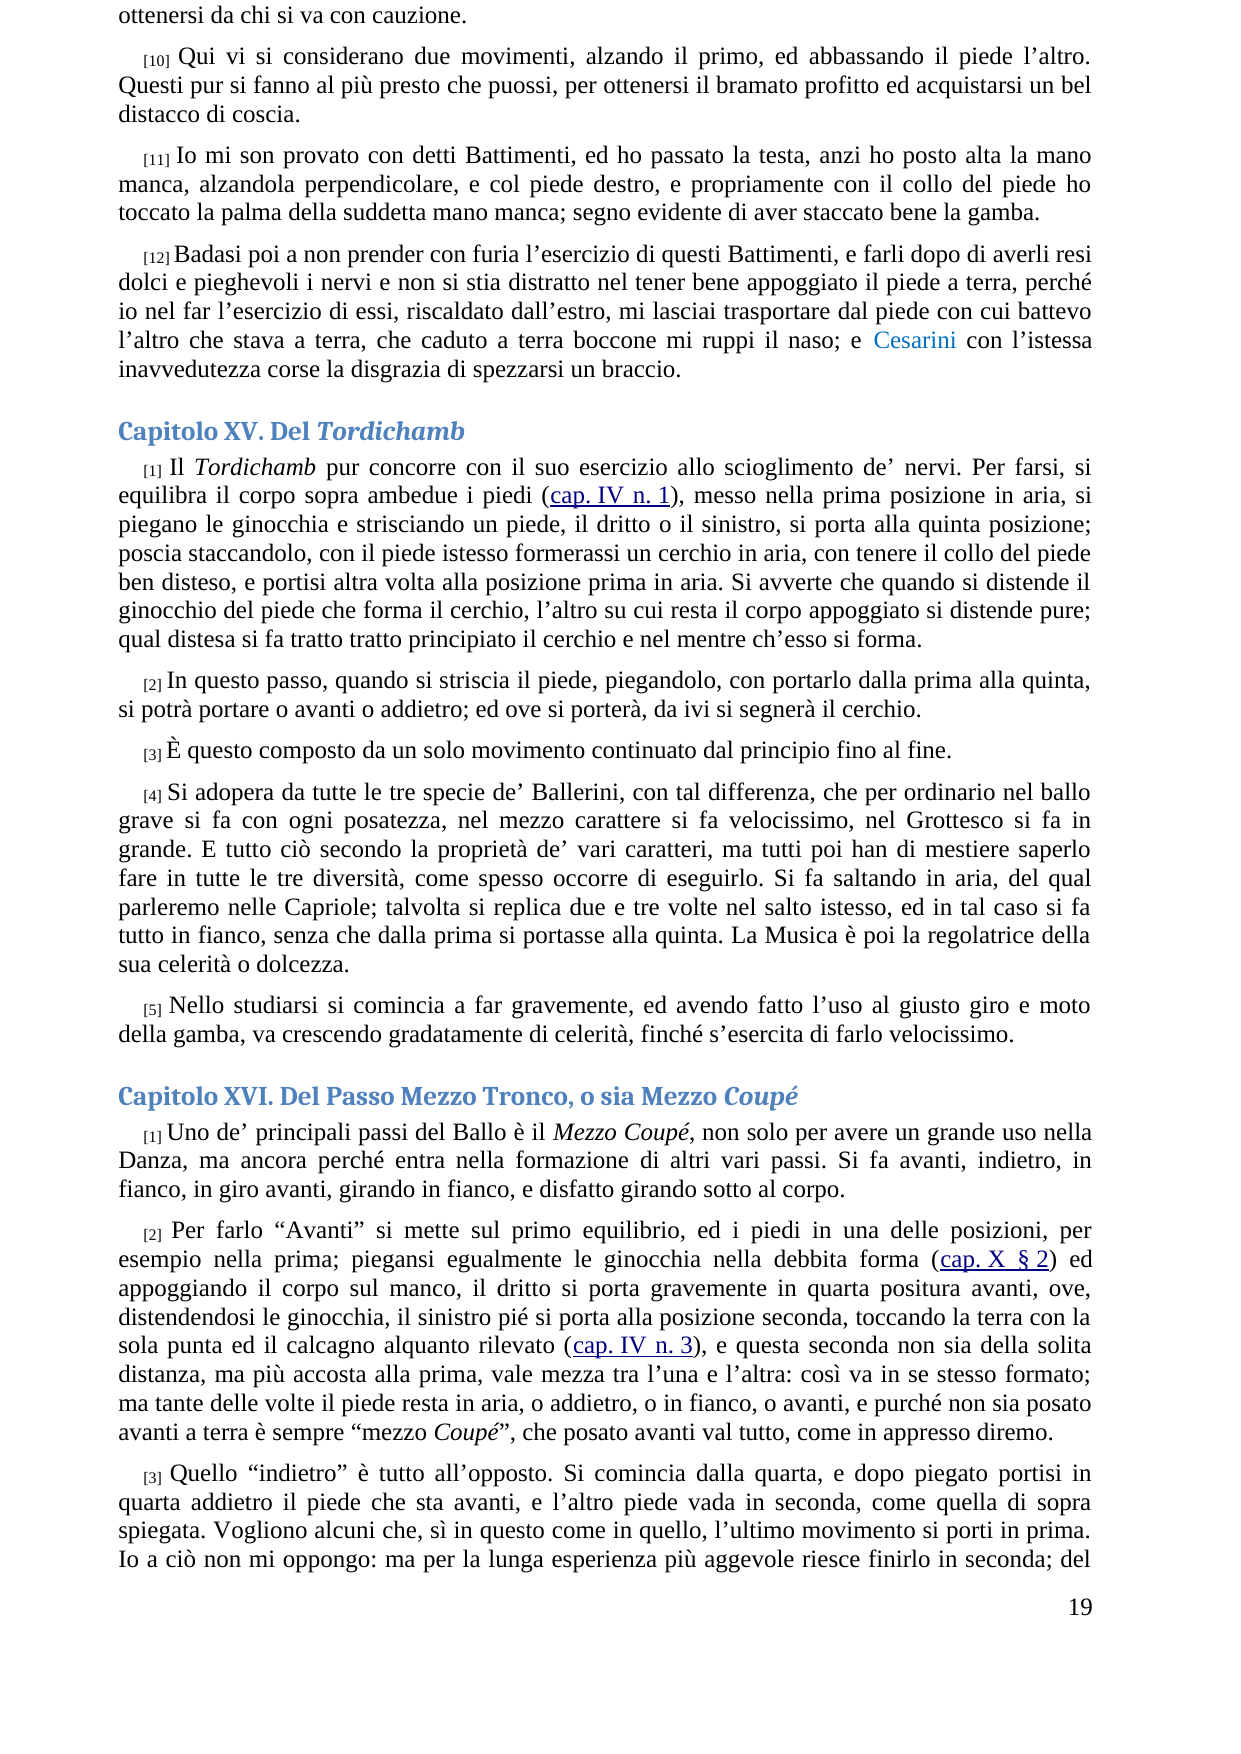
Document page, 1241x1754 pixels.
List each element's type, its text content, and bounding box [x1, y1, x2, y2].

subtitle Capitolo XV. Del Tordichamb [118, 416, 1093, 447]
text [5] Nello studiarsi si comincia a far gravemente, ed avendo fatto l’uso al giusto giro e moto della gamba, va crescendo gradatamente di celerità, finché s’esercita di farlo velocissimo. [118, 990, 1093, 1048]
text [1] Il Tordichamb pur concorre con il suo esercizio allo scioglimento de’ nervi. Per farsi, si equilibra il corpo sopra ambedue i piedi (cap. IV n. 1), messo nella prima posizione in aria, si piegano le ginocchia e strisciando un piede, il dritto o il sinistro, si porta alla quinta posizione; poscia staccandolo, con il piede istesso formerassi un cerchio in aria, con tenere il collo del piede ben disteso, e portisi altra volta alla posizione prima in aria. Si avverte che quando si distende il ginocchio del piede che forma il cerchio, l’altro su cui resta il corpo appoggiato si distende pure; qual distesa si fa tratto tratto principiato il cerchio e nel mentre ch’esso si forma. [118, 452, 1093, 653]
text [11] Io mi son provato con detti Battimenti, ed ho passato la testa, anzi ho posto alta la mano manca, alzandola perpendicolare, e col piede destro, e propriamente con il collo del piede ho toccato la palma della suddetta mano manca; segno evidente di aver staccato bene la gamba. [118, 140, 1093, 226]
text [3] Quello “indietro” è tutto all’opposto. Si comincia dalla quarta, e dopo piegato portisi in quarta addietro il piede che sta avanti, e l’altro piede vada in seconda, come quella di sopra spiegata. Vogliono alcuni che, sì in questo come in quello, l’ultimo movimento si porti in prima. Io a ciò non mi oppongo: ma per la lunga esperienza più aggevole riesce finirlo in seconda; del [118, 1458, 1093, 1573]
subtitle Capitolo XVI. Del Passo Mezzo Tronco, o sia Mezzo Coupé [118, 1081, 1093, 1112]
text [4] Si adopera da tutte le tre specie de’ Ballerini, con tal differenza, che per ordinario nel ballo grave si fa con ogni posatezza, nel mezzo carattere si fa velocissimo, nel Grottesco si fa in grande. E tutto ciò secondo la proprietà de’ vari caratteri, ma tutti poi han di mestiere saperlo fare in tutte le tre diversità, come spesso occorre di eseguirlo. Si fa saltando in aria, del qual parleremo nelle Capriole; talvolta si replica due e tre volte nel salto istesso, ed in tal caso si fa tutto in fianco, senza che dalla prima si portasse alla quinta. La Musica è poi la regolatrice della sua celerità o dolcezza. [118, 777, 1093, 978]
text [2] In questo passo, quando si striscia il piede, piegandolo, con portarlo dalla prima alla quinta, si potrà portare o avanti o addietro; ed ove si porterà, da ivi si segnerà il cerchio. [118, 665, 1093, 723]
text [12] Badasi poi a non prender con furia l’esercizio di questi Battimenti, e farli dopo di averli resi dolci e pieghevoli i nervi e non si stia distratto nel tener bene appoggiato il piede a terra, perché io nel far l’esercizio di essi, riscaldato dall’estro, mi lasciai trasportare dal piede con cui battevo l’altro che stava a terra, che caduto a terra boccone mi ruppi il naso; e Cesarini con l’istessa inavvedutezza corse la disgrazia di spezzarsi un braccio. [118, 239, 1093, 382]
text [1] Uno de’ principali passi del Ballo è il Mezzo Coupé, non solo per avere un grande uso nella Danza, ma ancora perché entra nella formazione di altri vari passi. Si fa avanti, indietro, in fianco, in giro avanti, girando in fianco, e disfatto girando sotto al corpo. [118, 1117, 1093, 1203]
text ottenersi da chi si va con cauzione. [118, 0, 1093, 29]
text [3] È questo composto da un solo movimento continuato dal principio fino al fine. [118, 735, 1093, 764]
text [10] Qui vi si considerano due movimenti, alzando il primo, ed abbassando il piede l’altro. Questi pur si fanno al più presto che puossi, per ottenersi il bramato profitto ed acquistarsi un bel distacco di coscia. [118, 41, 1093, 127]
text [2] Per farlo “Avanti” si mette sul primo equilibrio, ed i piedi in una delle posizioni, per esempio nella prima; piegansi egualmente le ginocchia nella debbita forma (cap. X § 2) ed appoggiando il corpo sul manco, il dritto si porta gravemente in quarta positura avanti, ove, distendendosi le ginocchia, il sinistro pié si porta alla posizione seconda, toccando la terra con la sola punta ed il calcagno alquanto rilevato (cap. IV n. 3), e questa seconda non sia della solita distanza, ma più accosta alla prima, vale mezza tra l’una e l’altra: così va in se stesso formato; ma tante delle volte il piede resta in aria, o addietro, o in fianco, o avanti, e purché non sia posato avanti a terra è sempre “mezzo Coupé”, che posato avanti val tutto, come in appresso diremo. [118, 1216, 1093, 1446]
